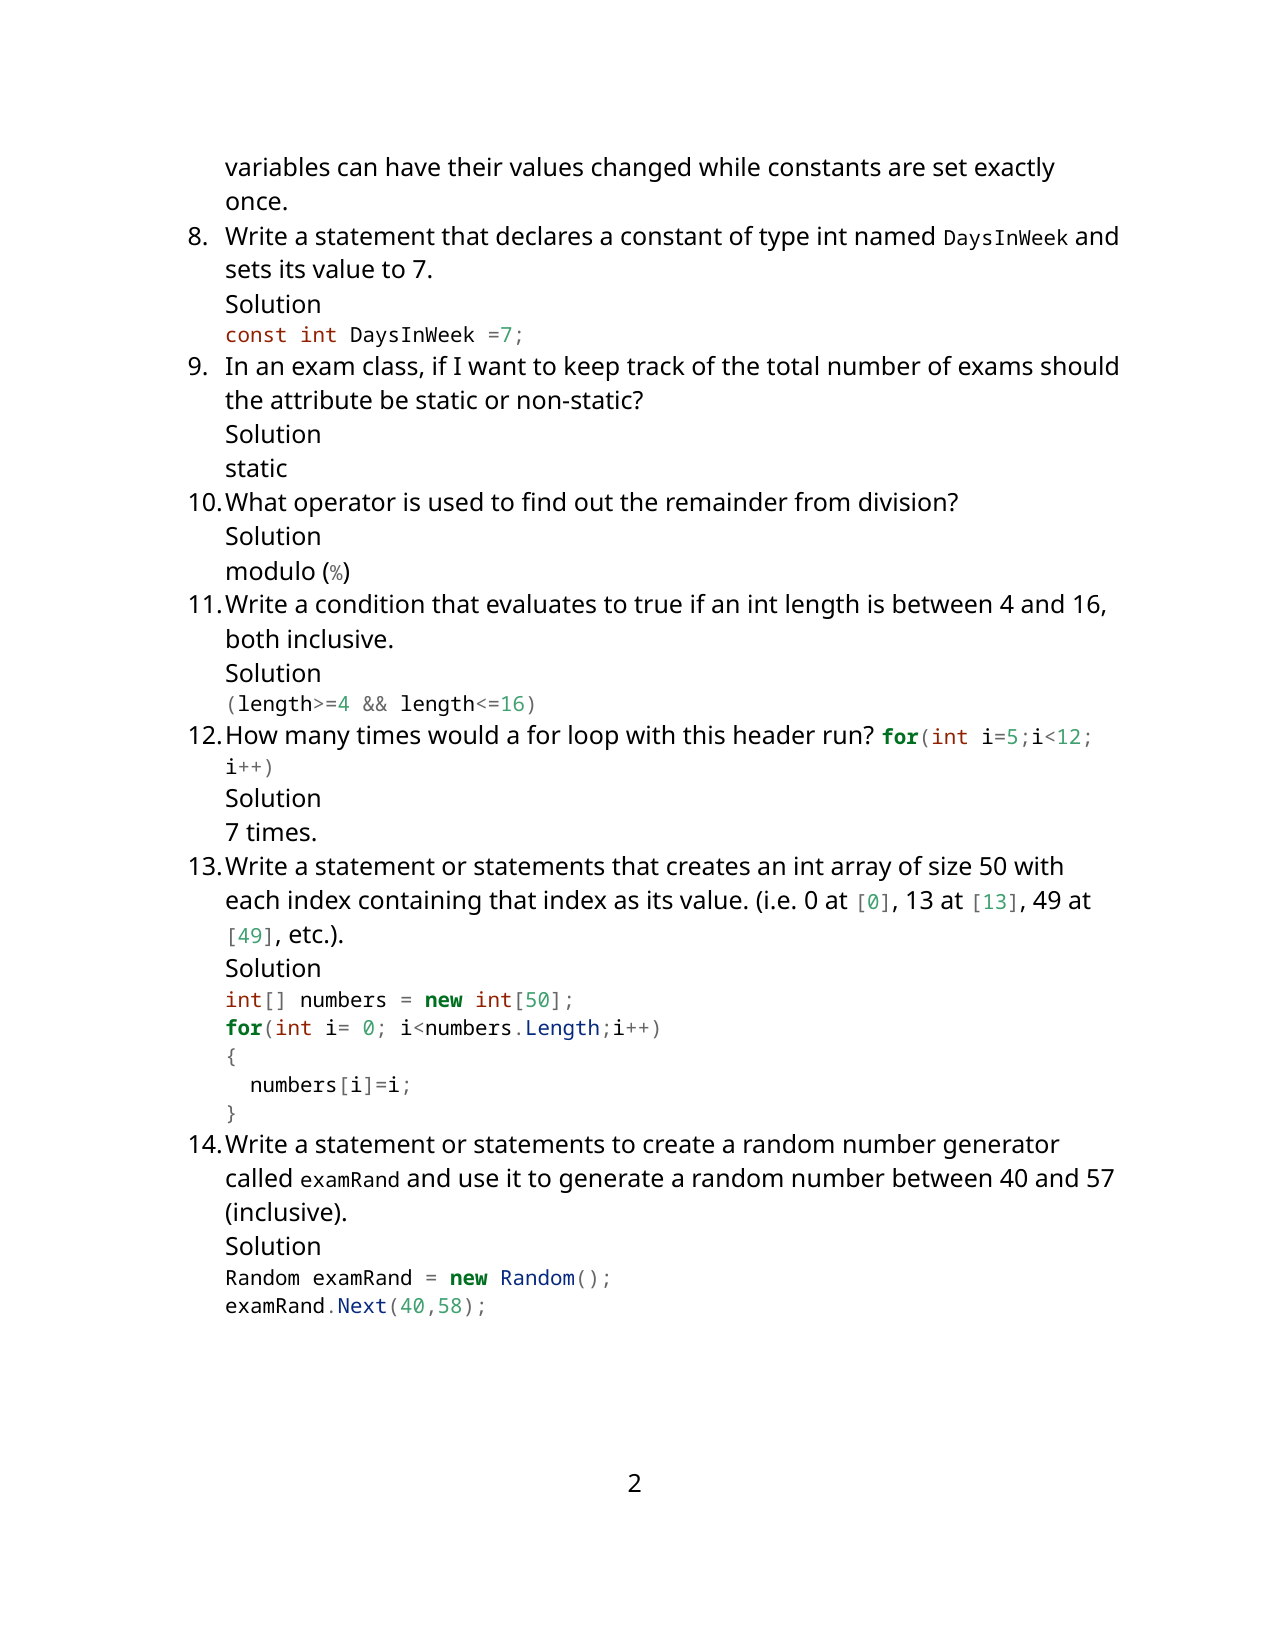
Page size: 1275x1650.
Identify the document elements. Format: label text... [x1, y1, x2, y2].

list } [187, 1098, 1125, 1127]
list Write a statement that declares a constant of type int named DaysInWeek and sets its value to 7. [187, 218, 1125, 286]
list Solution [187, 655, 1125, 689]
list Solution [187, 519, 1125, 553]
list How many times would a for loop with this header run? for(int i=5;i<12; i++) [187, 718, 1125, 780]
list Solution [187, 951, 1125, 985]
list Write a statement or statements that creates an int array of size 50 with each index containing that index as its value. (i.e. 0 at [0], 13 at [13], 49 at [49], etc.). [187, 848, 1125, 951]
list Write a statement or statements to create a random number generator called examRand and use it to generate a random number between 40 and 57 (inclusive). [187, 1127, 1125, 1229]
list modulo (%) [187, 553, 1125, 587]
list static [187, 451, 1125, 485]
list Solution [187, 286, 1125, 320]
list Solution [187, 780, 1125, 814]
list 7 times. [187, 814, 1125, 848]
list (length>=4 && length<=16) [187, 689, 1125, 718]
list const int DaysInWeek =7; [187, 320, 1125, 349]
list In an exam class, if I want to keep track of the total number of exams should the attribute be static or non-static? [187, 349, 1125, 417]
list int[] numbers = new int[50]; [187, 985, 1125, 1013]
list Solution [187, 1229, 1125, 1263]
list Solution [187, 417, 1125, 451]
list Random examRand = new Random(); [187, 1263, 1125, 1292]
list What operator is used to find out the remainder from division? [187, 485, 1125, 519]
list numbers[i]=i; [187, 1070, 1125, 1098]
list for(int i= 0; i<numbers.Length;i++) [187, 1013, 1125, 1042]
list Write a condition that evaluates to true if an int length is between 4 and 16, both inclusive. [187, 587, 1125, 655]
list examRand.Next(40,58); [187, 1292, 1125, 1320]
list { [187, 1042, 1125, 1070]
list variables can have their values changed while constants are set exactly once. [187, 150, 1125, 218]
